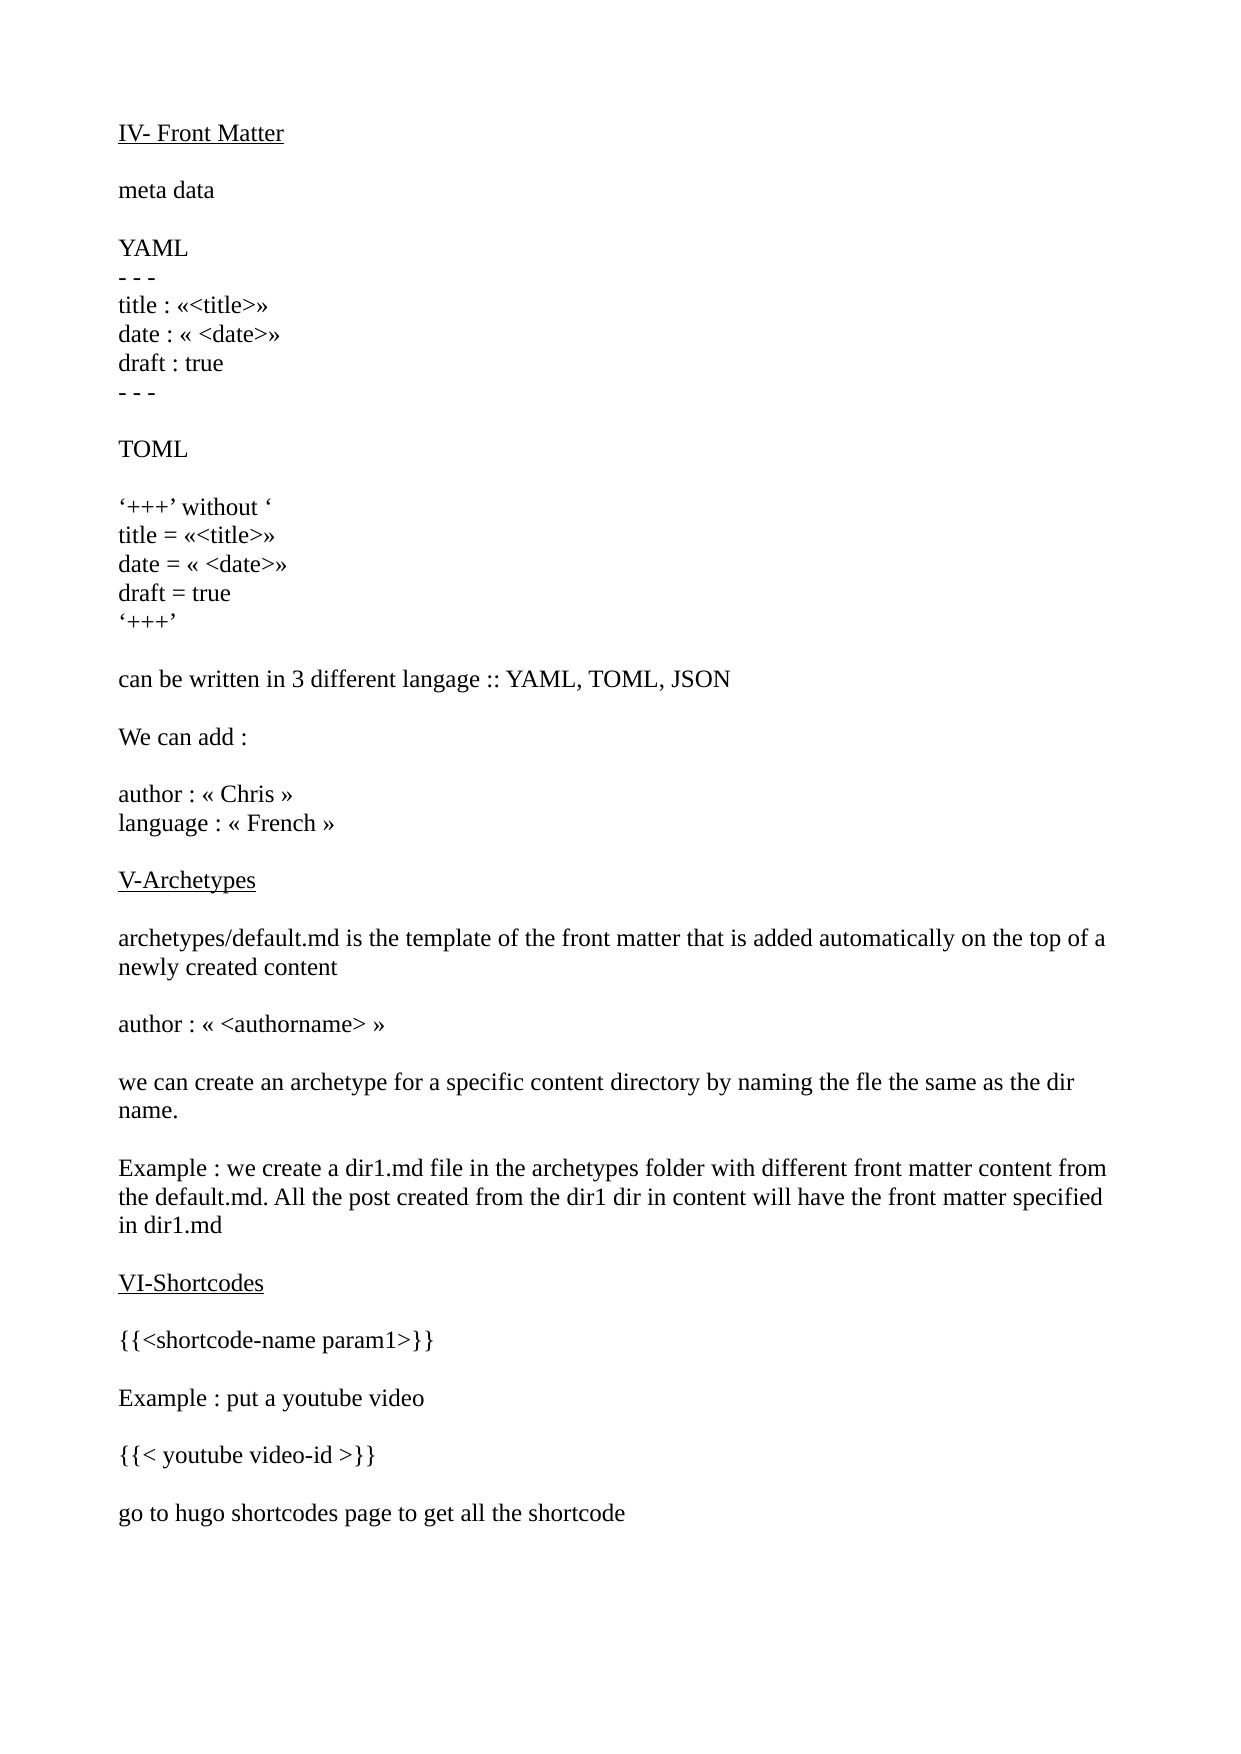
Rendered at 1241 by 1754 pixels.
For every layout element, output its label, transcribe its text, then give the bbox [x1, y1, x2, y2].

text can be written in 3 different langage :: YAML, TOML, JSON [118, 664, 1122, 693]
text author : « Chris » [118, 779, 1122, 808]
text Example : put a youtube video [118, 1383, 1122, 1412]
text date = « <date>» [118, 549, 1122, 578]
text ‘+++’ without ‘ [118, 492, 1122, 521]
text VI-Shortcodes [118, 1268, 1122, 1297]
text draft : true [118, 348, 1122, 377]
text draft = true [118, 578, 1122, 607]
text V-Archetypes [118, 866, 1122, 894]
text - - - [118, 262, 1122, 291]
text archetypes/default.md is the template of the front matter that is added automatically on the top of a newly created content [118, 923, 1122, 981]
text - - - [118, 377, 1122, 406]
text IV- Front Matter [118, 118, 1122, 147]
text date : « <date>» [118, 319, 1122, 348]
text {{<shortcode-name param1>}} [118, 1326, 1122, 1354]
text YAML [118, 233, 1122, 262]
text author : « <authorname> » [118, 1009, 1122, 1038]
text Example : we create a dir1.md file in the archetypes folder with different front matter content from the default.md. All the post created from the dir1 dir in content will have the front matter specified in dir1.md [118, 1153, 1122, 1239]
text ‘+++’ [118, 607, 1122, 636]
text TOML [118, 434, 1122, 463]
text language : « French » [118, 808, 1122, 837]
text meta data [118, 176, 1122, 204]
text go to hugo shortcodes page to get all the shortcode [118, 1498, 1122, 1527]
text we can create an archetype for a specific content directory by naming the fle the same as the dir name. [118, 1067, 1122, 1124]
text {{< youtube video-id >}} [118, 1441, 1122, 1469]
text title : «<title>» [118, 291, 1122, 319]
text We can add : [118, 722, 1122, 751]
text title = «<title>» [118, 521, 1122, 549]
